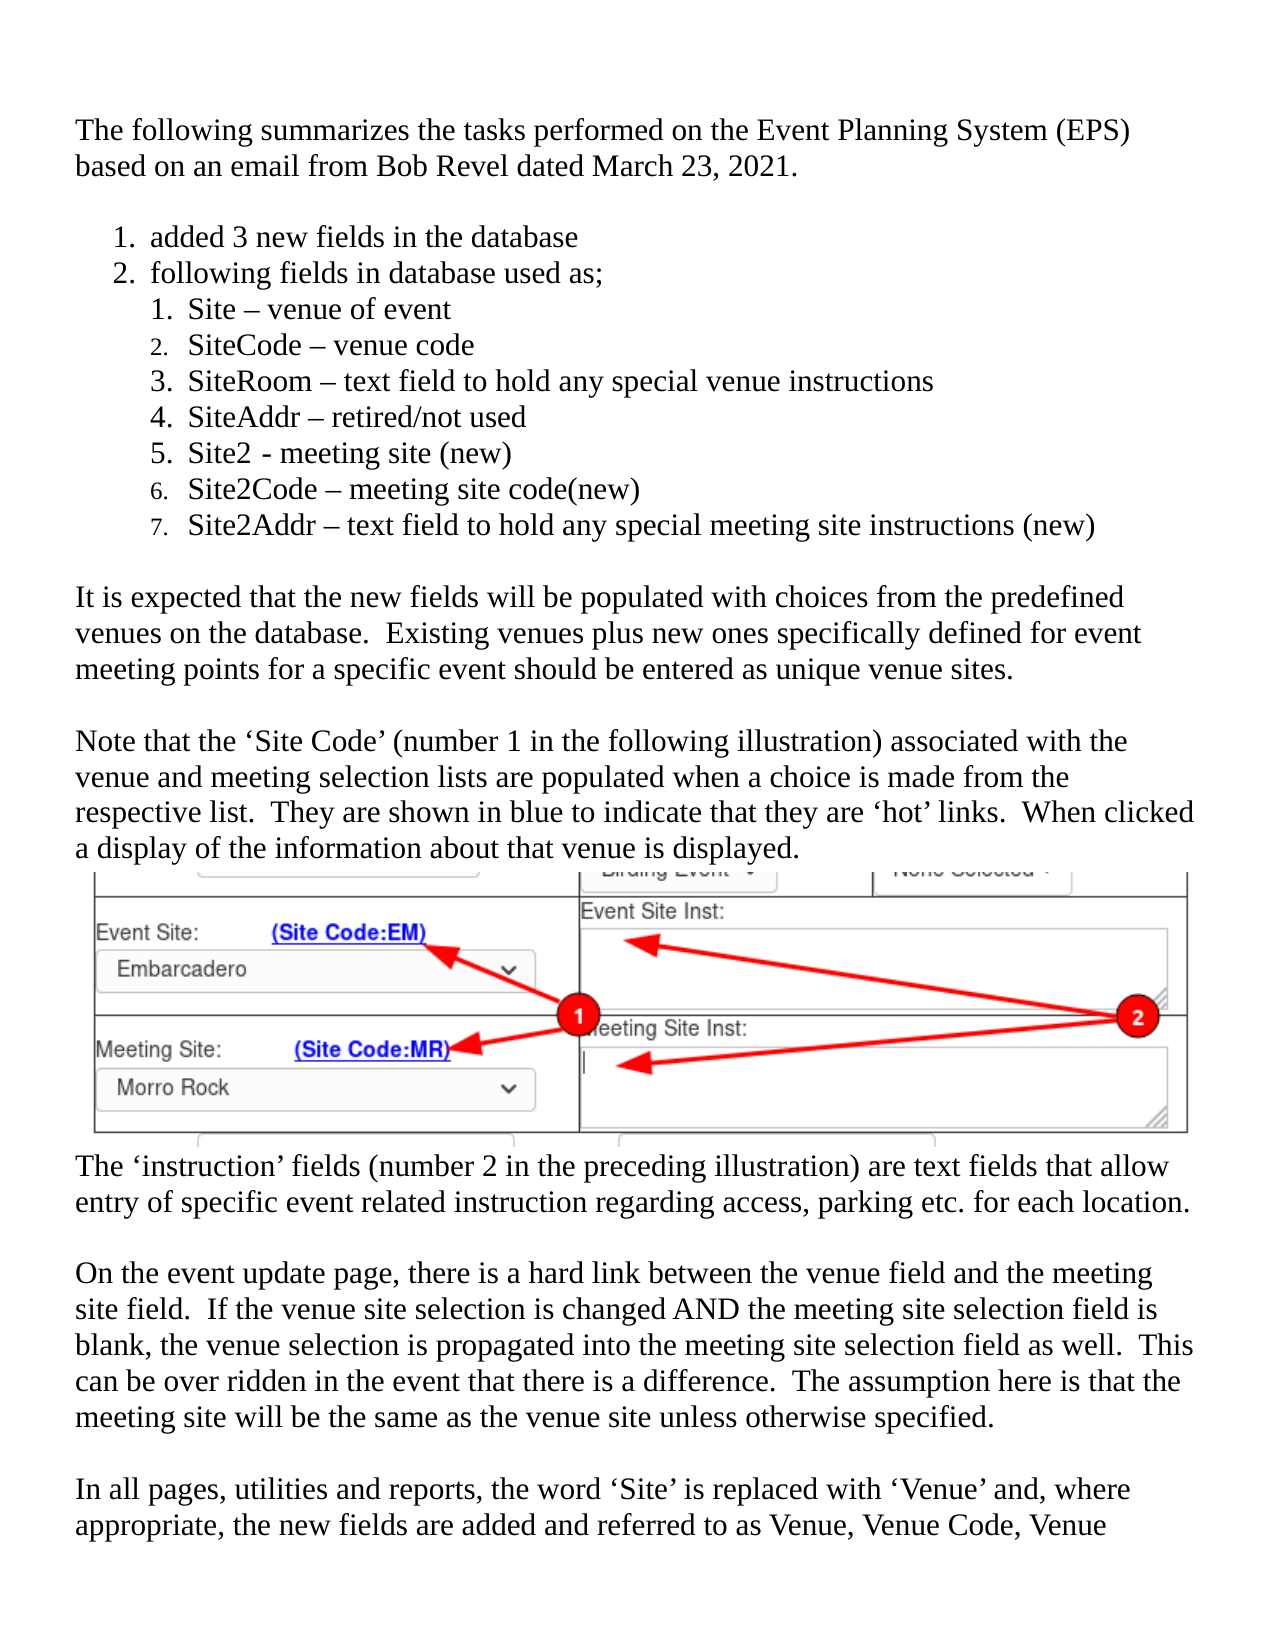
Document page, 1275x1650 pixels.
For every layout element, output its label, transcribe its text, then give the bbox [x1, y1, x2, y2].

list following fields in database used as; [112, 255, 1200, 291]
text On the event update page, there is a hard link between the venue field and the meeting site field. If the venue site selection is changed AND the meeting site selection field is blank, the venue selection is propagated into the meeting site selection field as well. This can be over ridden in the event that there is a difference. The assumption here is that the meeting site will be the same as the venue site unless otherwise specified. [75, 1255, 1200, 1434]
text The following summarizes the tasks performed on the Event Planning System (EPS) based on an email from Bob Revel dated March 23, 2021. [75, 111, 1200, 183]
list SiteAddr – retired/not used [150, 398, 1200, 434]
list SiteRoom – text field to hold any special venue instructions [150, 362, 1200, 398]
list Site2 - meeting site (new) [150, 434, 1200, 470]
text In all pages, utilities and reports, the word ‘Site’ is replaced with ‘Venue’ and, where appropriate, the new fields are added and referred to as Venue, Venue Code, Venue [75, 1470, 1200, 1542]
list Site2Code – meeting site code(new) [150, 470, 1200, 506]
text It is expected that the new fields will be populated with choices from the predefined venues on the database. Existing venues plus new ones specifically defined for event meeting points for a specific event should be entered as unique venue sites. [75, 578, 1200, 686]
list SiteCode – venue code [150, 327, 1200, 362]
list Site – venue of event [150, 291, 1200, 327]
text The ‘instruction’ fields (number 2 in the preceding illustration) are text fields that allow entry of specific event related instruction regarding access, parking etc. for each location. [75, 866, 1200, 1219]
list Site2Addr – text field to hold any special meeting site instructions (new) [150, 506, 1200, 542]
picture [82, 872, 1208, 1147]
list added 3 new fields in the database [112, 219, 1200, 255]
text Note that the ‘Site Code’ (number 1 in the following illustration) associated with the venue and meeting selection lists are populated when a choice is made from the respective list. They are shown in blue to indicate that they are ‘hot’ links. When clicked a display of the information about that venue is displayed. [75, 722, 1200, 866]
